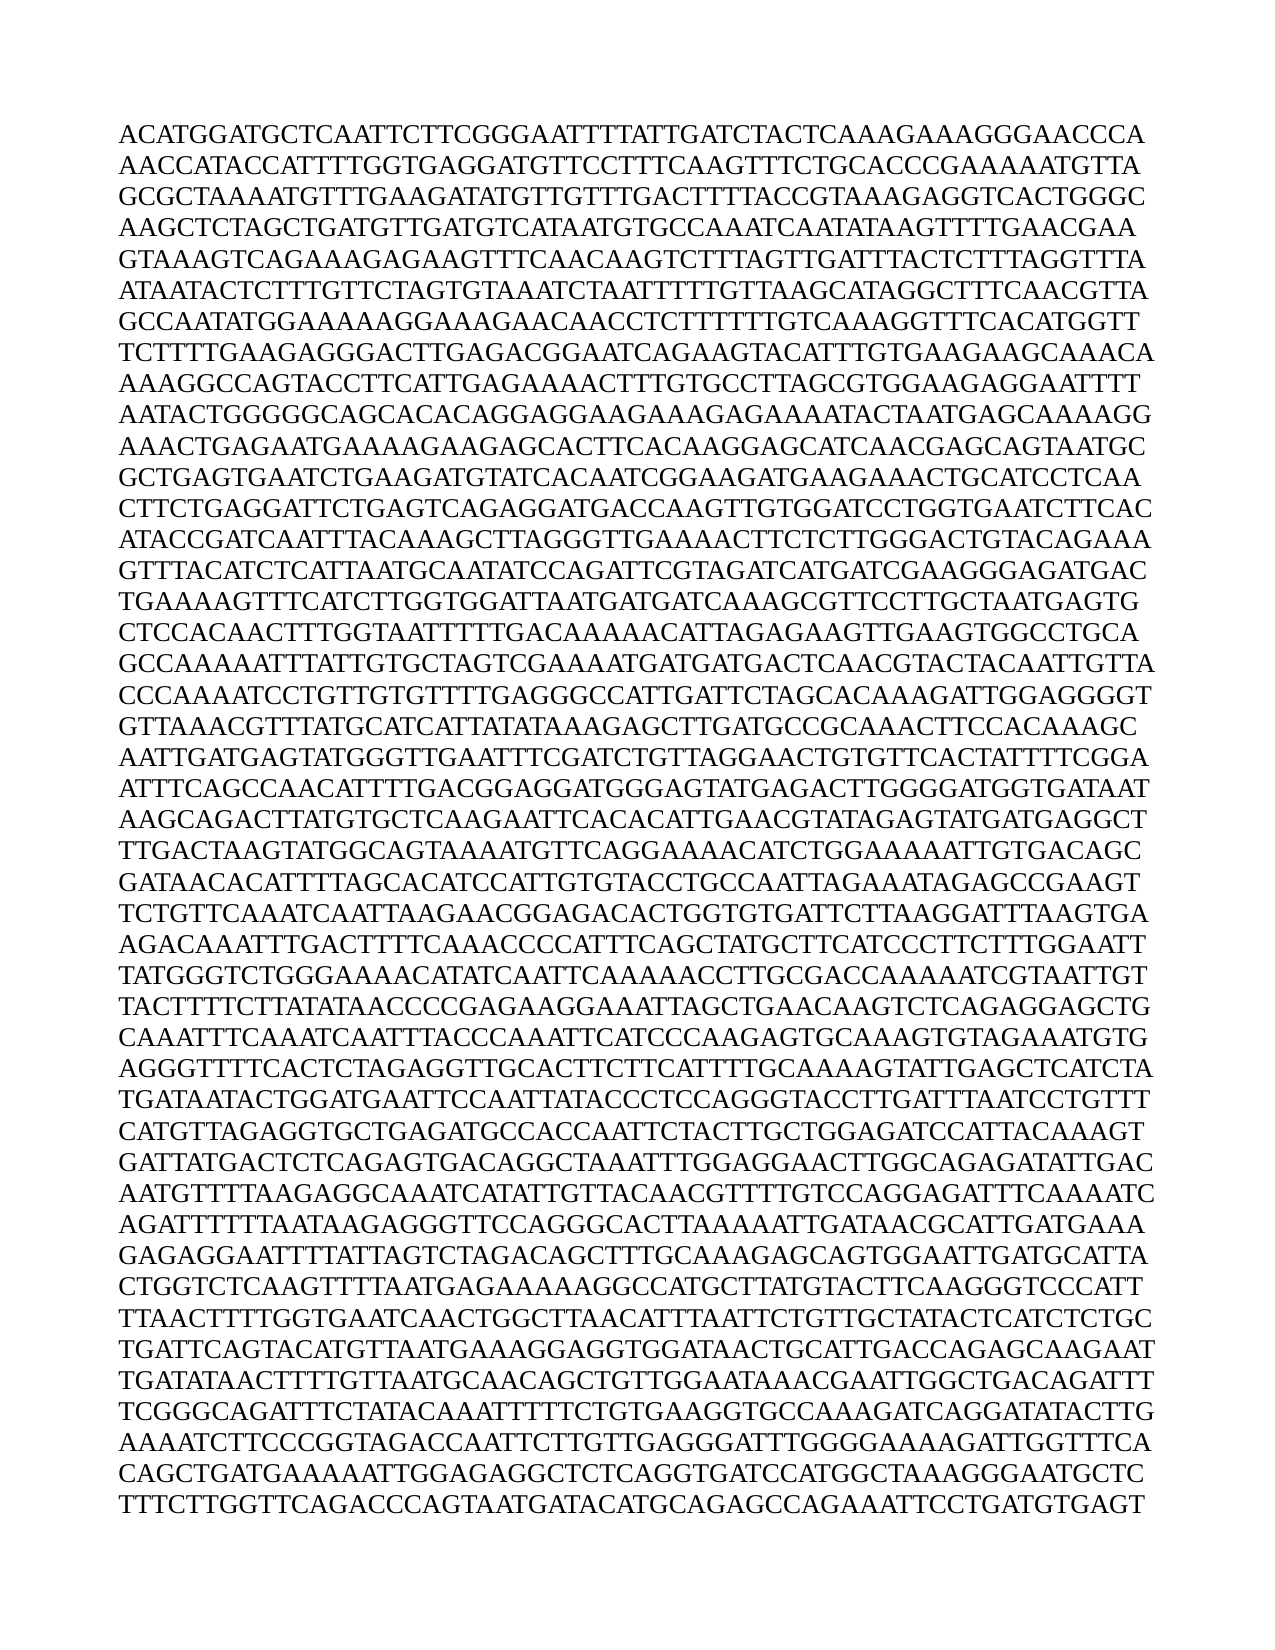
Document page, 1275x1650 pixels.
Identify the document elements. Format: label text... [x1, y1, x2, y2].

text ACATGGATGCTCAATTCTTCGGGAATTTTATTGATCTACTCAAAGAAAGGGAACCCAAACCATACCATTTTGGTGAGGATGTTCCTTTCAAGTTTCTGCACCCGAAAAATGTTAGCGCTAAAATGTTTGAAGATATGTTGTTTGACTTTTACCGTAAAGAGGTCACTGGGCAAGCTCTAGCTGATGTTGATGTCATAATGTGCCAAATCAATATAAGTTTTGAACGAAGTAAAGTCAGAAAGAGAAGTTTCAACAAGTCTTTAGTTGATTTACTCTTTAGGTTTAATAATACTCTTTGTTCTAGTGTAAATCTAATTTTTGTTAAGCATAGGCTTTCAACGTTAGCCAATATGGAAAAAGGAAAGAACAACCTCTTTTTTGTCAAAGGTTTCACATGGTTTCTTTTGAAGAGGGACTTGAGACGGAATCAGAAGTACATTTGTGAAGAAGCAAACAAAAGGCCAGTACCTTCATTGAGAAAACTTTGTGCCTTAGCGTGGAAGAGGAATTTTAATACTGGGGGCAGCACACAGGAGGAAGAAAGAGAAAATACTAATGAGCAAAAGGAAACTGAGAATGAAAAGAAGAGCACTTCACAAGGAGCATCAACGAGCAGTAATGCGCTGAGTGAATCTGAAGATGTATCACAATCGGAAGATGAAGAAACTGCATCCTCAACTTCTGAGGATTCTGAGTCAGAGGATGACCAAGTTGTGGATCCTGGTGAATCTTCACATACCGATCAATTTACAAAGCTTAGGGTTGAAAACTTCTCTTGGGACTGTACAGAAAGTTTACATCTCATTAATGCAATATCCAGATTCGTAGATCATGATCGAAGGGAGATGACTGAAAAGTTTCATCTTGGTGGATTAATGATGATCAAAGCGTTCCTTGCTAATGAGTGCTCCACAACTTTGGTAATTTTTGACAAAAACATTAGAGAAGTTGAAGTGGCCTGCAGCCAAAAATTTATTGTGCTAGTCGAAAATGATGATGACTCAACGTACTACAATTGTTACCCAAAATCCTGTTGTGTTTTGAGGGCCATTGATTCTAGCACAAAGATTGGAGGGGTGTTAAACGTTTATGCATCATTATATAAAGAGCTTGATGCCGCAAACTTCCACAAAGCAATTGATGAGTATGGGTTGAATTTCGATCTGTTAGGAACTGTGTTCACTATTTTCGGAATTTCAGCCAACATTTTGACGGAGGATGGGAGTATGAGACTTGGGGATGGTGATAATAAGCAGACTTATGTGCTCAAGAATTCACACATTGAACGTATAGAGTATGATGAGGCTTTGACTAAGTATGGCAGTAAAATGTTCAGGAAAACATCTGGAAAAATTGTGACAGCGATAACACATTTTAGCACATCCATTGTGTACCTGCCAATTAGAAATAGAGCCGAAGTTCTGTTCAAATCAATTAAGAACGGAGACACTGGTGTGATTCTTAAGGATTTAAGTGAAGACAAATTTGACTTTTCAAACCCCATTTCAGCTATGCTTCATCCCTTCTTTGGAATTTATGGGTCTGGGAAAACATATCAATTCAAAAACCTTGCGACCAAAAATCGTAATTGTTACTTTTCTTATATAACCCCGAGAAGGAAATTAGCTGAACAAGTCTCAGAGGAGCTGCAAATTTCAAATCAATTTACCCAAATTCATCCCAAGAGTGCAAAGTGTAGAAATGTGAGGGTTTTCACTCTAGAGGTTGCACTTCTTCATTTTGCAAAAGTATTGAGCTCATCTATGATAATACTGGATGAATTCCAATTATACCCTCCAGGGTACCTTGATTTAATCCTGTTTCATGTTAGAGGTGCTGAGATGCCACCAATTCTACTTGCTGGAGATCCATTACAAAGTGATTATGACTCTCAGAGTGACAGGCTAAATTTGGAGGAACTTGGCAGAGATATTGACAATGTTTTAAGAGGCAAATCATATTGTTACAACGTTTTGTCCAGGAGATTTCAAAATCAGATTTTTTAATAAGAGGGTTCCAGGGCACTTAAAAATTGATAACGCATTGATGAAAGAGAGGAATTTTATTAGTCTAGACAGCTTTGCAAAGAGCAGTGGAATTGATGCATTACTGGTCTCAAGTTTTAATGAGAAAAAGGCCATGCTTATGTACTTCAAGGGTCCCATTTTAACTTTTGGTGAATCAACTGGCTTAACATTTAATTCTGTTGCTATACTCATCTCTGCTGATTCAGTACATGTTAATGAAAGGAGGTGGATAACTGCATTGACCAGAGCAAGAATTGATATAACTTTTGTTAATGCAACAGCTGTTGGAATAAACGAATTGGCTGACAGATTTTCGGGCAGATTTCTATACAAATTTTTCTGTGAAGGTGCCAAAGATCAGGATATACTTGAAAATCTTCCCGGTAGACCAATTCTTGTTGAGGGATTTGGGGAAAAGATTGGTTTCACAGCTGATGAAAAATTGGAGAGGCTCTCAGGTGATCCATGGCTAAAGGGAATGCTCTTTCTTGGTTCAGACCCAGTAATGATACATGCAGAGCCAGAAATTCCTGATGTGAGT [118, 118, 1157, 1520]
